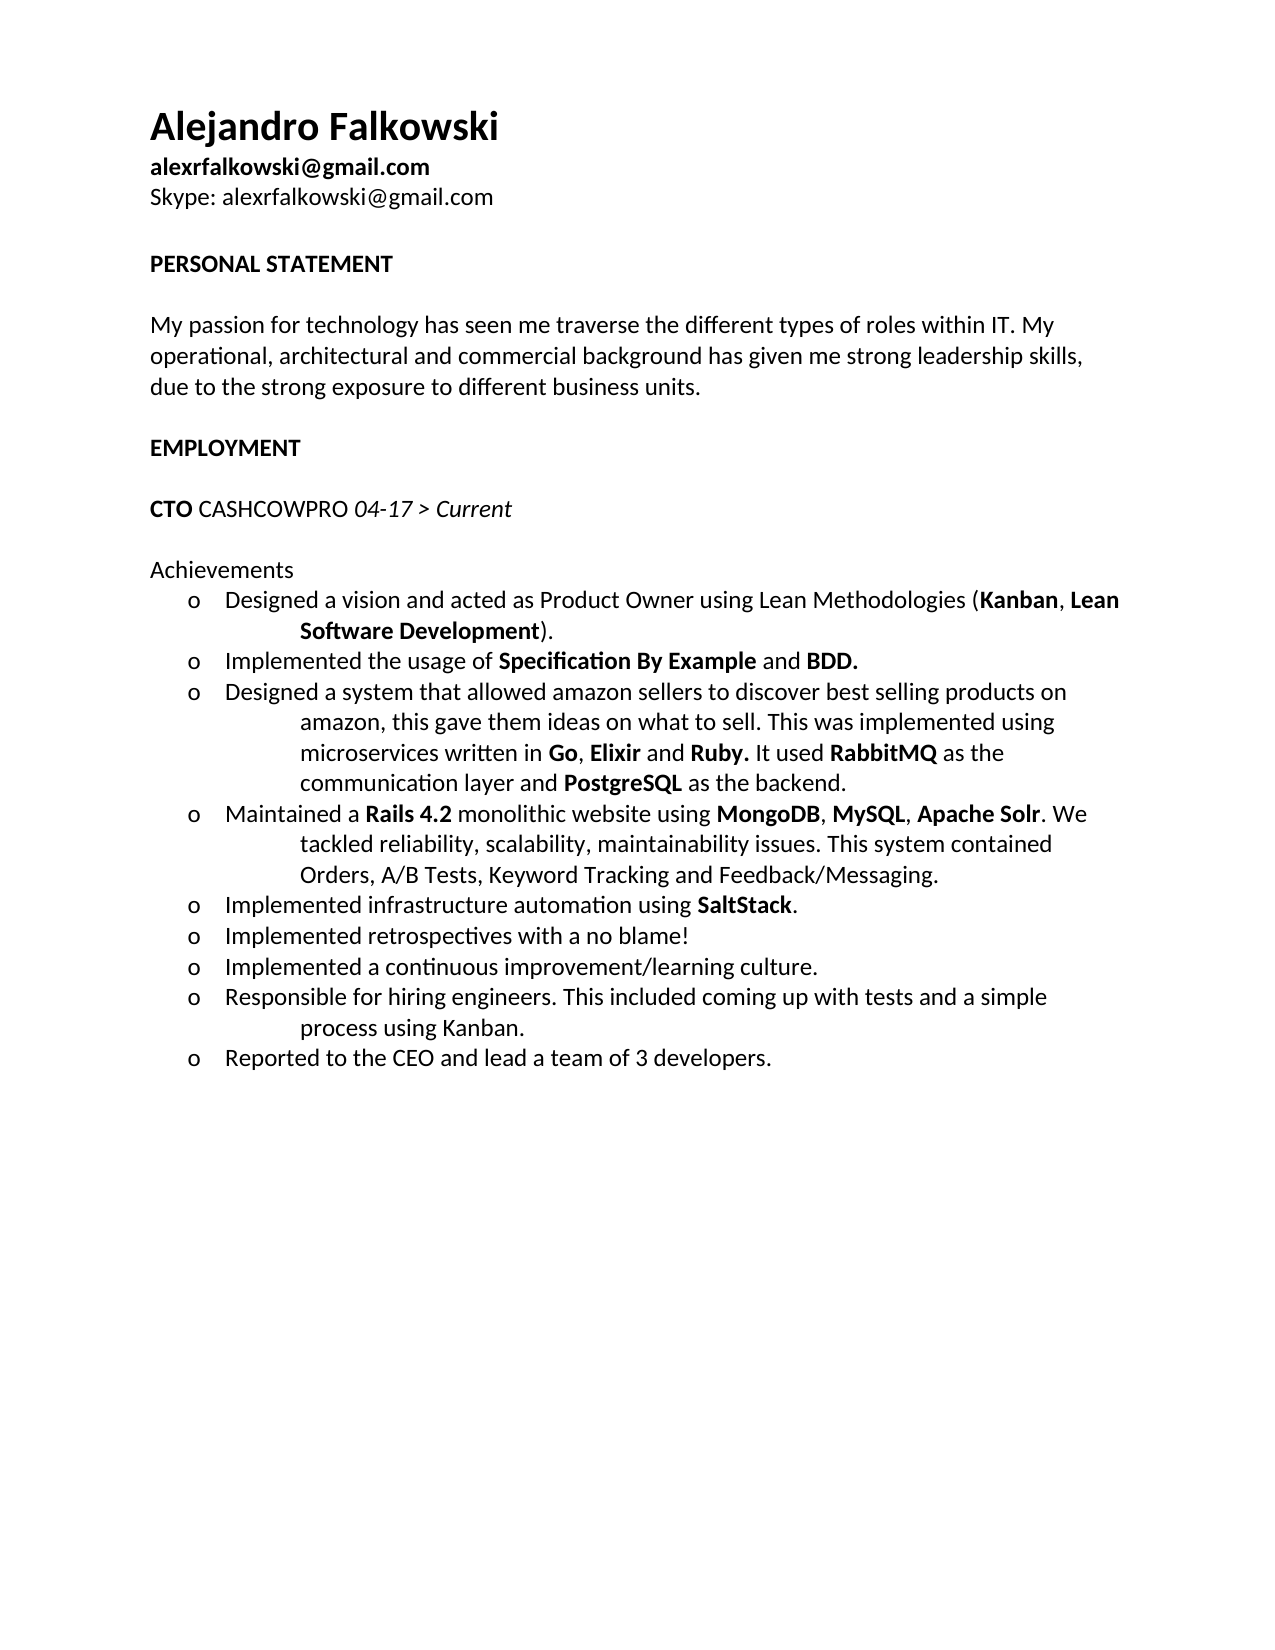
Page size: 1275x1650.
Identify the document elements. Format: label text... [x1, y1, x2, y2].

list Reported to the CEO and lead a team of 3 developers. [187, 1042, 1125, 1073]
list Implemented a continuous improvement/learning culture. [187, 951, 1125, 981]
text PERSONAL STATEMENT [150, 249, 1125, 279]
text EMPLOYMENT [150, 432, 1125, 462]
list Implemented infrastructure automation using SaltStack. [187, 889, 1125, 920]
list Designed a vision and acted as Product Owner using Lean Methodologies (Kanban, Lean Software Development). [187, 584, 1125, 645]
text CTO CASHCOWPRO 04-17 > Current [150, 493, 1125, 523]
text My passion for technology has seen me traverse the different types of roles within IT. My operational, architectural and commercial background has given me strong leadership skills, due to the strong exposure to different business units. [150, 310, 1125, 401]
list Maintained a Rails 4.2 monolithic website using MongoDB, MySQL, Apache Solr. We tackled reliability, scalability, maintainability issues. This system contained Orders, A/B Tests, Keyword Tracking and Feedback/Messaging. [187, 798, 1125, 889]
list Implemented the usage of Specification By Example and BDD. [187, 645, 1125, 676]
list Responsible for hiring engineers. This included coming up with tests and a simple process using Kanban. [187, 981, 1125, 1042]
list Implemented retrospectives with a no blame! [187, 920, 1125, 951]
text Achievements [150, 554, 1125, 584]
text Alejandro Falkowski alexrfalkowski@gmail.com Skype: alexrfalkowski@gmail.com [150, 100, 1125, 212]
list Designed a system that allowed amazon sellers to discover best selling products on amazon, this gave them ideas on what to sell. This was implemented using microservices written in Go, Elixir and Ruby. It used RabbitMQ as the communication layer and PostgreSQL as the backend. [187, 676, 1125, 798]
